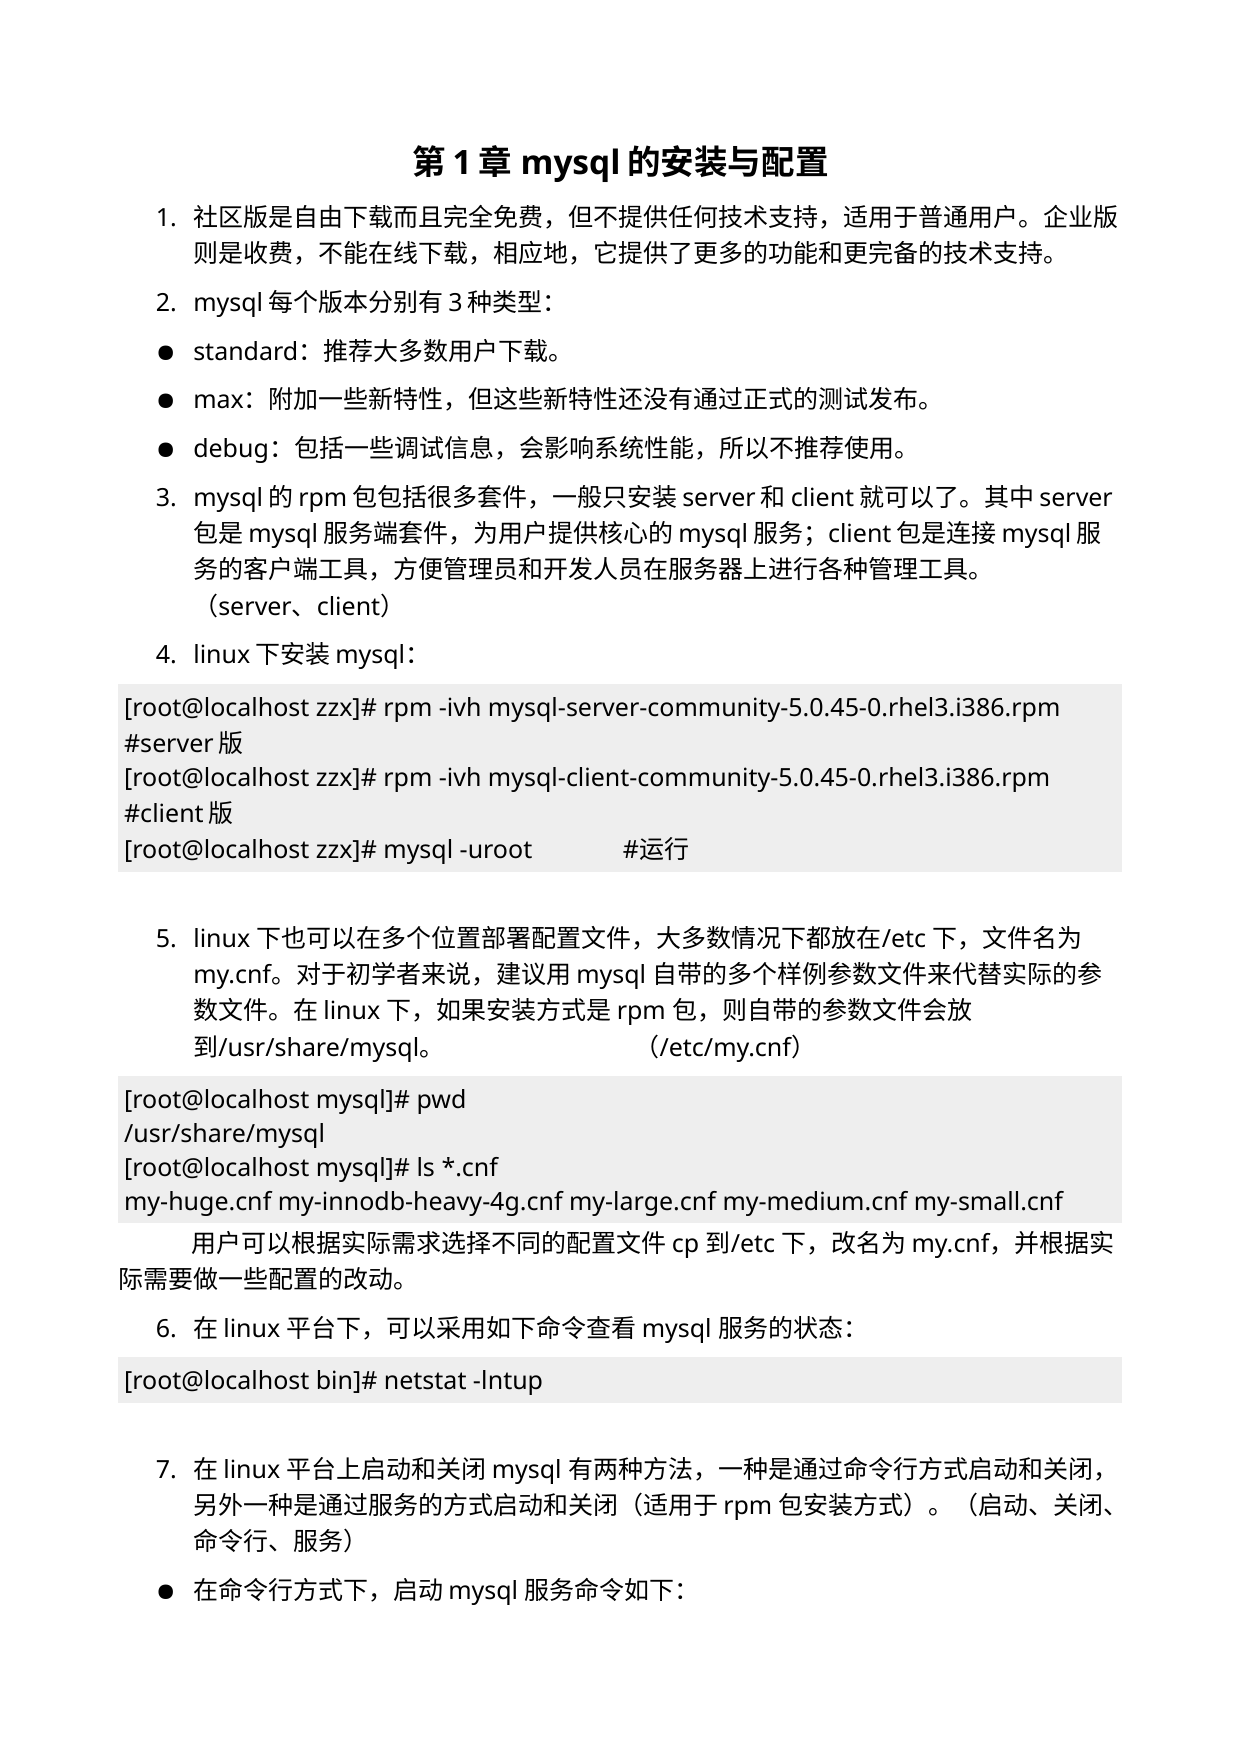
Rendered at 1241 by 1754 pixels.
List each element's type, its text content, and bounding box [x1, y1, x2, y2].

list 在命令行方式下，启动mysql 服务命令如下： [156, 1571, 1122, 1607]
list 社区版是自由下载而且完全免费，但不提供任何技术支持，适用于普通用户。企业版则是收费，不能在线下载，相应地，它提供了更多的功能和更完备的技术支持。 [156, 197, 1122, 270]
list linux 下也可以在多个位置部署配置文件，大多数情况下都放在/etc 下，文件名为my.cnf。对于初学者来说，建议用mysql 自带的多个样例参数文件来代替实际的参数文件。在linux 下，如果安装方式是rpm 包，则自带的参数文件会放到/usr/share/mysql。 （/etc/my.cnf） [156, 918, 1122, 1063]
list standard：推荐大多数用户下载。 [156, 331, 1122, 367]
text 用户可以根据实际需求选择不同的配置文件cp 到/etc 下，改名为my.cnf，并根据实际需要做一些配置的改动。 [118, 1223, 1122, 1296]
list mysql的rpm包包括很多套件，一般只安装server和client就可以了。其中server包是mysql服务端套件，为用户提供核心的mysql服务；client包是连接mysql服务的客户端工具，方便管理员和开发人员在服务器上进行各种管理工具。（server、client） [156, 477, 1122, 622]
list linux下安装mysql： [156, 635, 1122, 671]
subtitle 第1章 mysql的安装与配置 [118, 139, 1122, 185]
list 在linux 平台下，可以采用如下命令查看mysql 服务的状态： [156, 1308, 1122, 1345]
table_header [root@localhost mysql]# pwd /usr/share/mysql [root@localhost mysql]# ls *.cnf my-huge.cnf my-innodb-heavy-4g.cnf my-large.cnf my-medium.cnf my-small.cnf [118, 1076, 1122, 1223]
list mysql每个版本分别有3种类型： [156, 282, 1122, 318]
table_header [root@localhost zzx]# rpm -ivh mysql-server-community-5.0.45-0.rhel3.i386.rpm #server版 [root@localhost zzx]# rpm -ivh mysql-client-community-5.0.45-0.rhel3.i386.rpm #client版 [root@localhost zzx]# mysql -uroot #运行 [118, 684, 1122, 872]
table_header [root@localhost bin]# netstat -lntup [118, 1357, 1122, 1403]
list 在linux 平台上启动和关闭mysql 有两种方法，一种是通过命令行方式启动和关闭，另外一种是通过服务的方式启动和关闭（适用于rpm 包安装方式）。（启动、关闭、命令行、服务） [156, 1449, 1122, 1558]
list max：附加一些新特性，但这些新特性还没有通过正式的测试发布。 [156, 380, 1122, 416]
list debug：包括一些调试信息，会影响系统性能，所以不推荐使用。 [156, 428, 1122, 465]
